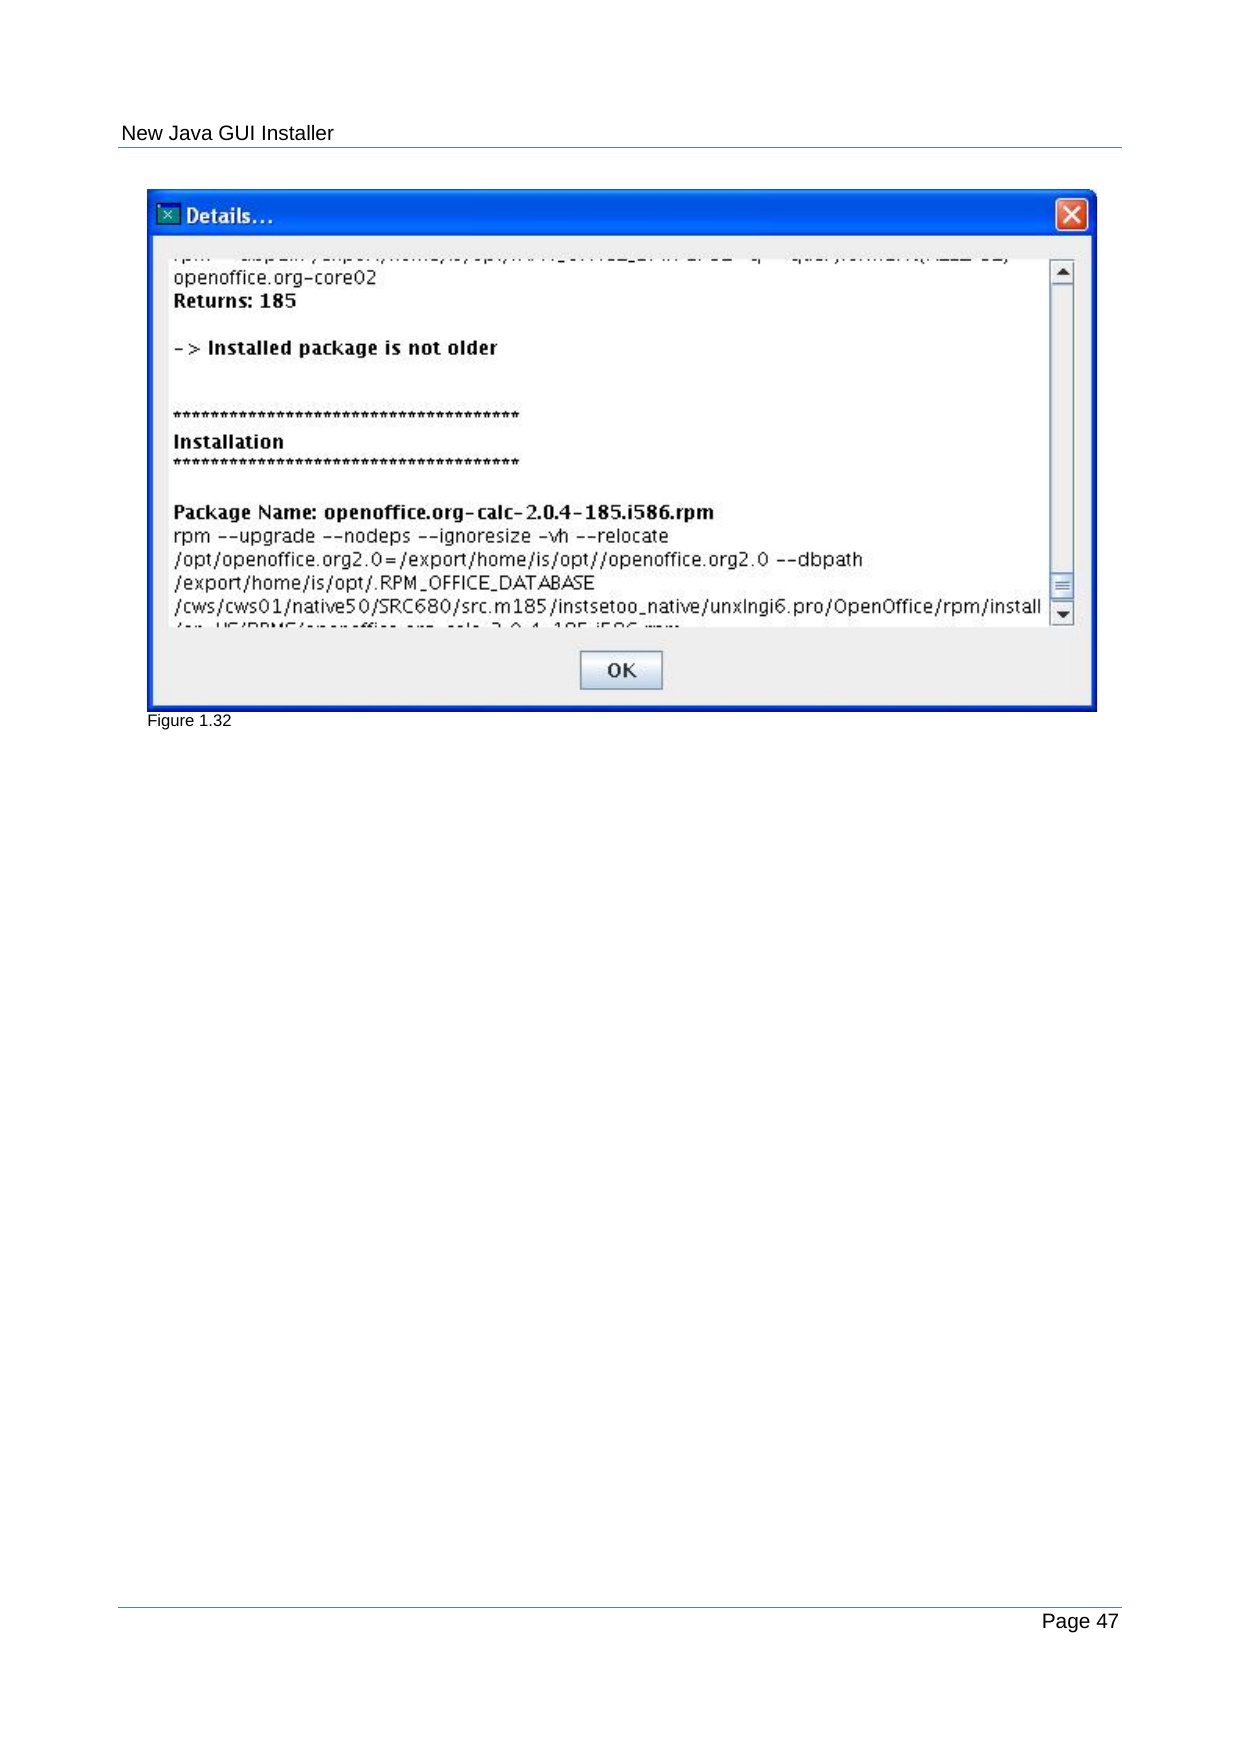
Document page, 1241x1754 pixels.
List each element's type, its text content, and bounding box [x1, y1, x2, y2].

picture [147, 189, 1098, 712]
text Figure 1.32 [147, 712, 1097, 730]
